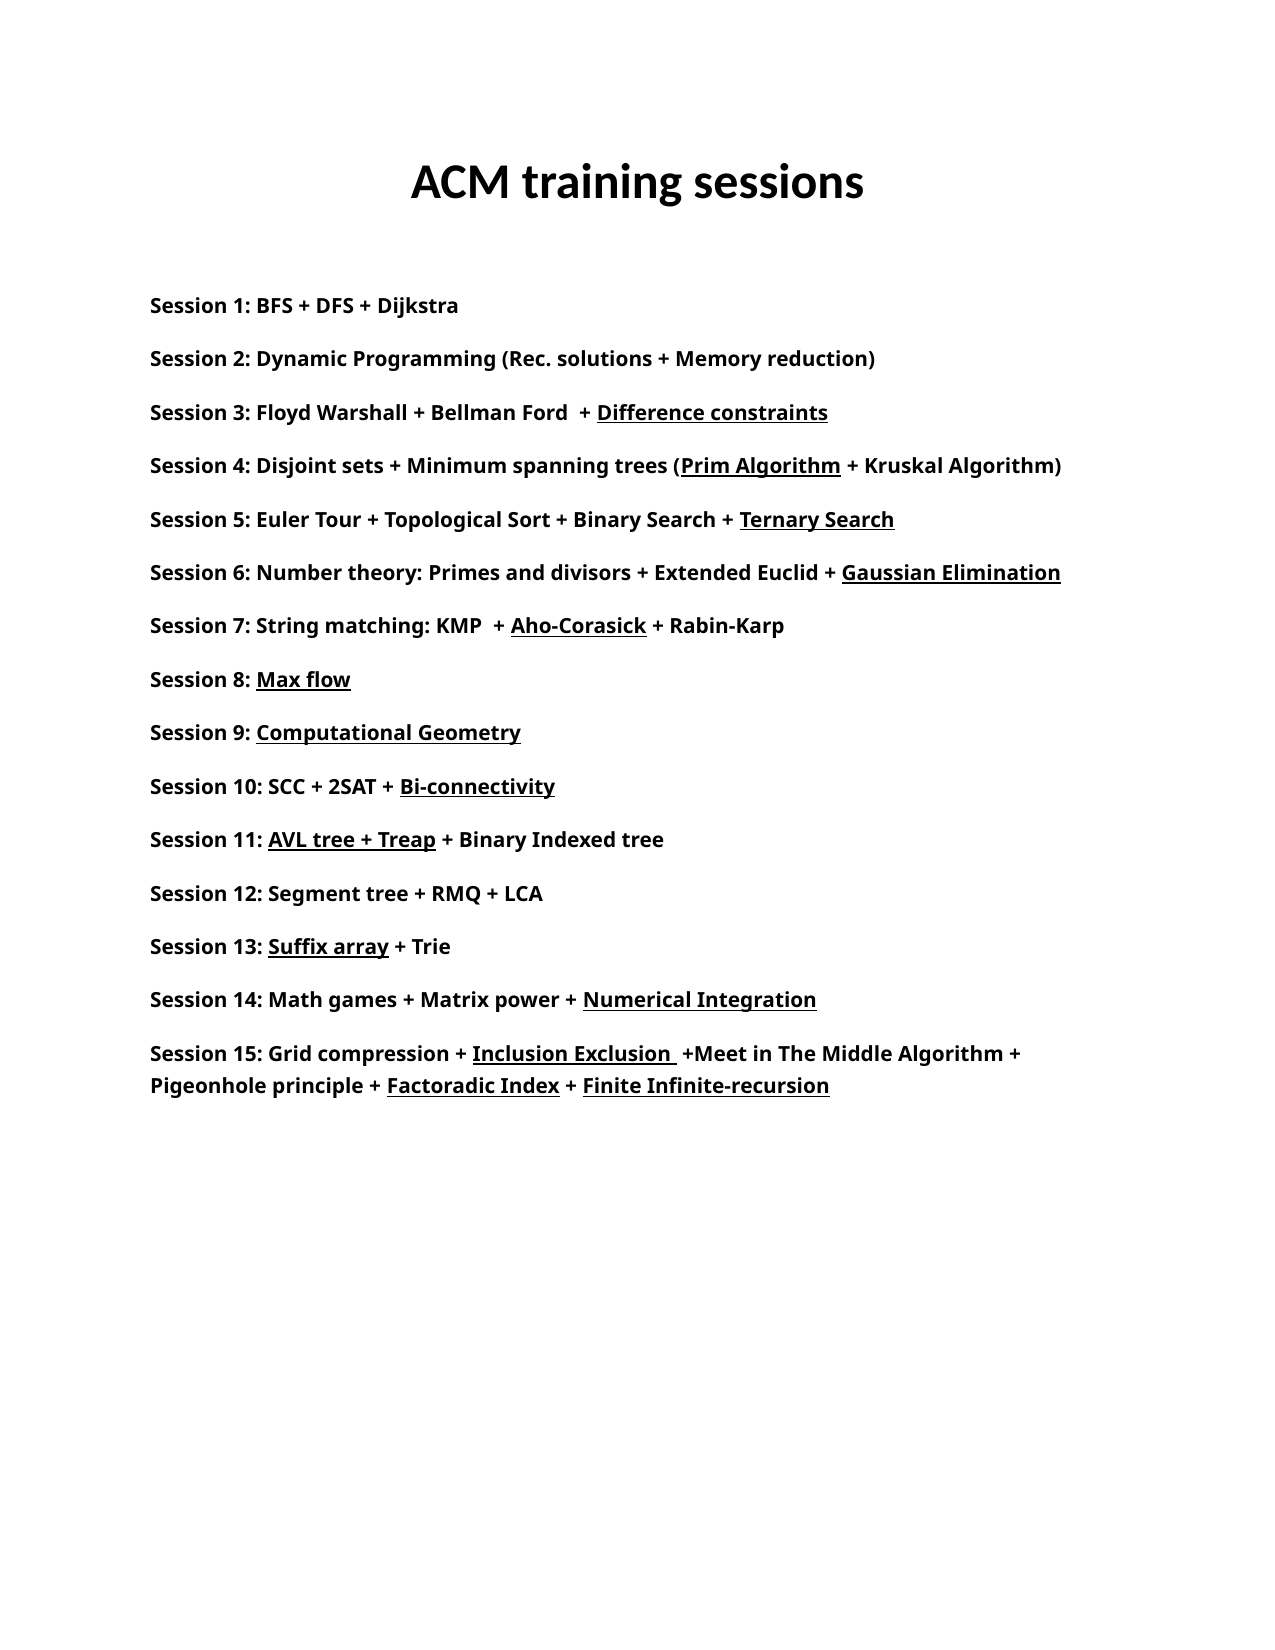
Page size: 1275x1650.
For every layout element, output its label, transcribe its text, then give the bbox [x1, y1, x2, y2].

text Session 12: Segment tree + RMQ + LCA [150, 879, 1125, 907]
text ACM training sessions [150, 150, 1125, 211]
text Session 4: Disjoint sets + Minimum spanning trees (Prim Algorithm + Kruskal Algorithm) [150, 451, 1125, 480]
text Session 9: Computational Geometry [150, 718, 1125, 747]
text Session 14: Math games + Matrix power + Numerical Integration [150, 986, 1125, 1014]
text Session 15: Grid compression + Inclusion Exclusion +Meet in The Middle Algorithm + Pigeonhole principle + Factoradic Index + Finite Infinite-recursion [150, 1039, 1125, 1100]
text Session 8: Max flow [150, 665, 1125, 693]
text Session 2: Dynamic Programming (Rec. solutions + Memory reduction) [150, 344, 1125, 373]
text Session 3: Floyd Warshall + Bellman Ford + Difference constraints [150, 398, 1125, 426]
text Session 6: Number theory: Primes and divisors + Extended Euclid + Gaussian Elimination [150, 558, 1125, 587]
text Session 11: AVL tree + Treap + Binary Indexed tree [150, 825, 1125, 854]
text Session 1: BFS + DFS + Dijkstra [150, 291, 1125, 319]
text Session 7: String matching: KMP + Aho-Corasick + Rabin-Karp [150, 612, 1125, 640]
text Session 10: SCC + 2SAT + Bi-connectivity [150, 772, 1125, 800]
text Session 13: Suffix array + Trie [150, 932, 1125, 961]
text Session 5: Euler Tour + Topological Sort + Binary Search + Ternary Search [150, 505, 1125, 533]
